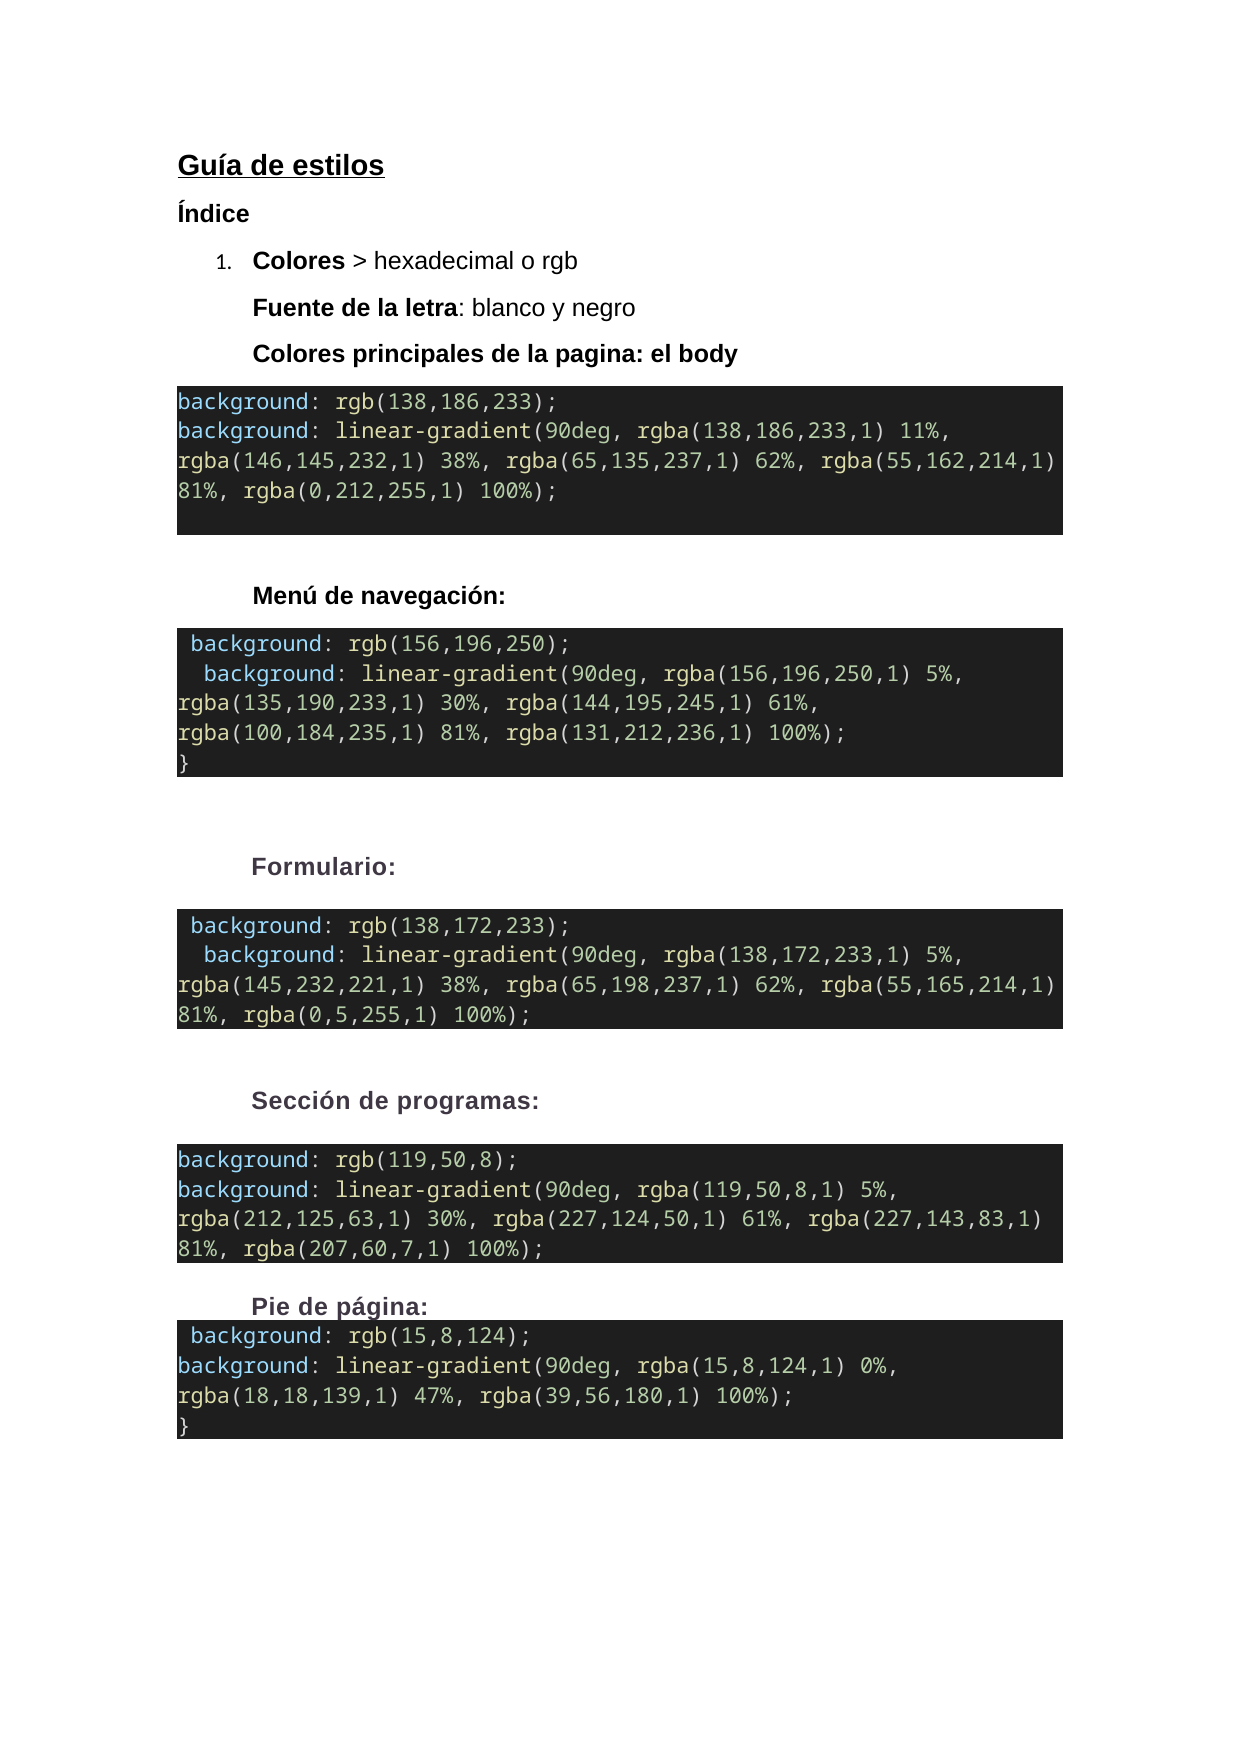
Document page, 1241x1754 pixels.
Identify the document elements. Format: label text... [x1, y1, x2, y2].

text background: linear-gradient(90deg, rgba(138,186,233,1) 11%, rgba(146,145,232,1) 38%, rgba(65,135,237,1) 62%, rgba(55,162,214,1) 81%, rgba(0,212,255,1) 100%); [177, 416, 1063, 505]
text background: rgb(138,186,233); [177, 386, 1063, 416]
text } [177, 1410, 1063, 1439]
text background: linear-gradient(90deg, rgba(15,8,124,1) 0%, rgba(18,18,139,1) 47%, rgba(39,56,180,1) 100%); [177, 1350, 1063, 1410]
text background: rgb(119,50,8); [177, 1144, 1063, 1173]
text background: rgb(156,196,250); [177, 628, 1063, 658]
list Colores > hexadecimal o rgb [215, 246, 1063, 275]
text Formulario: [177, 852, 1063, 881]
list Fuente de la letra: blanco y negro [252, 293, 1063, 321]
list Colores principales de la pagina: el body [252, 339, 1063, 368]
text background: rgb(15,8,124); [177, 1320, 1063, 1350]
text Índice [177, 199, 1063, 228]
text Guía de estilos [177, 148, 1063, 181]
text background: linear-gradient(90deg, rgba(119,50,8,1) 5%, rgba(212,125,63,1) 30%, rgba(227,124,50,1) 61%, rgba(227,143,83,1) 81%, rgba(207,60,7,1) 100%); [177, 1173, 1063, 1263]
text background: linear-gradient(90deg, rgba(138,172,233,1) 5%, rgba(145,232,221,1) 38%, rgba(65,198,237,1) 62%, rgba(55,165,214,1) 81%, rgba(0,5,255,1) 100%); [177, 939, 1063, 1029]
list Menú de navegación: [252, 581, 1063, 610]
text } [177, 747, 1063, 777]
text Pie de página: [177, 1292, 1063, 1320]
text background: linear-gradient(90deg, rgba(156,196,250,1) 5%, rgba(135,190,233,1) 30%, rgba(144,195,245,1) 61%, rgba(100,184,235,1) 81%, rgba(131,212,236,1) 100%); [177, 658, 1063, 747]
text background: rgb(138,172,233); [177, 909, 1063, 939]
text Sección de programas: [177, 1086, 1063, 1115]
